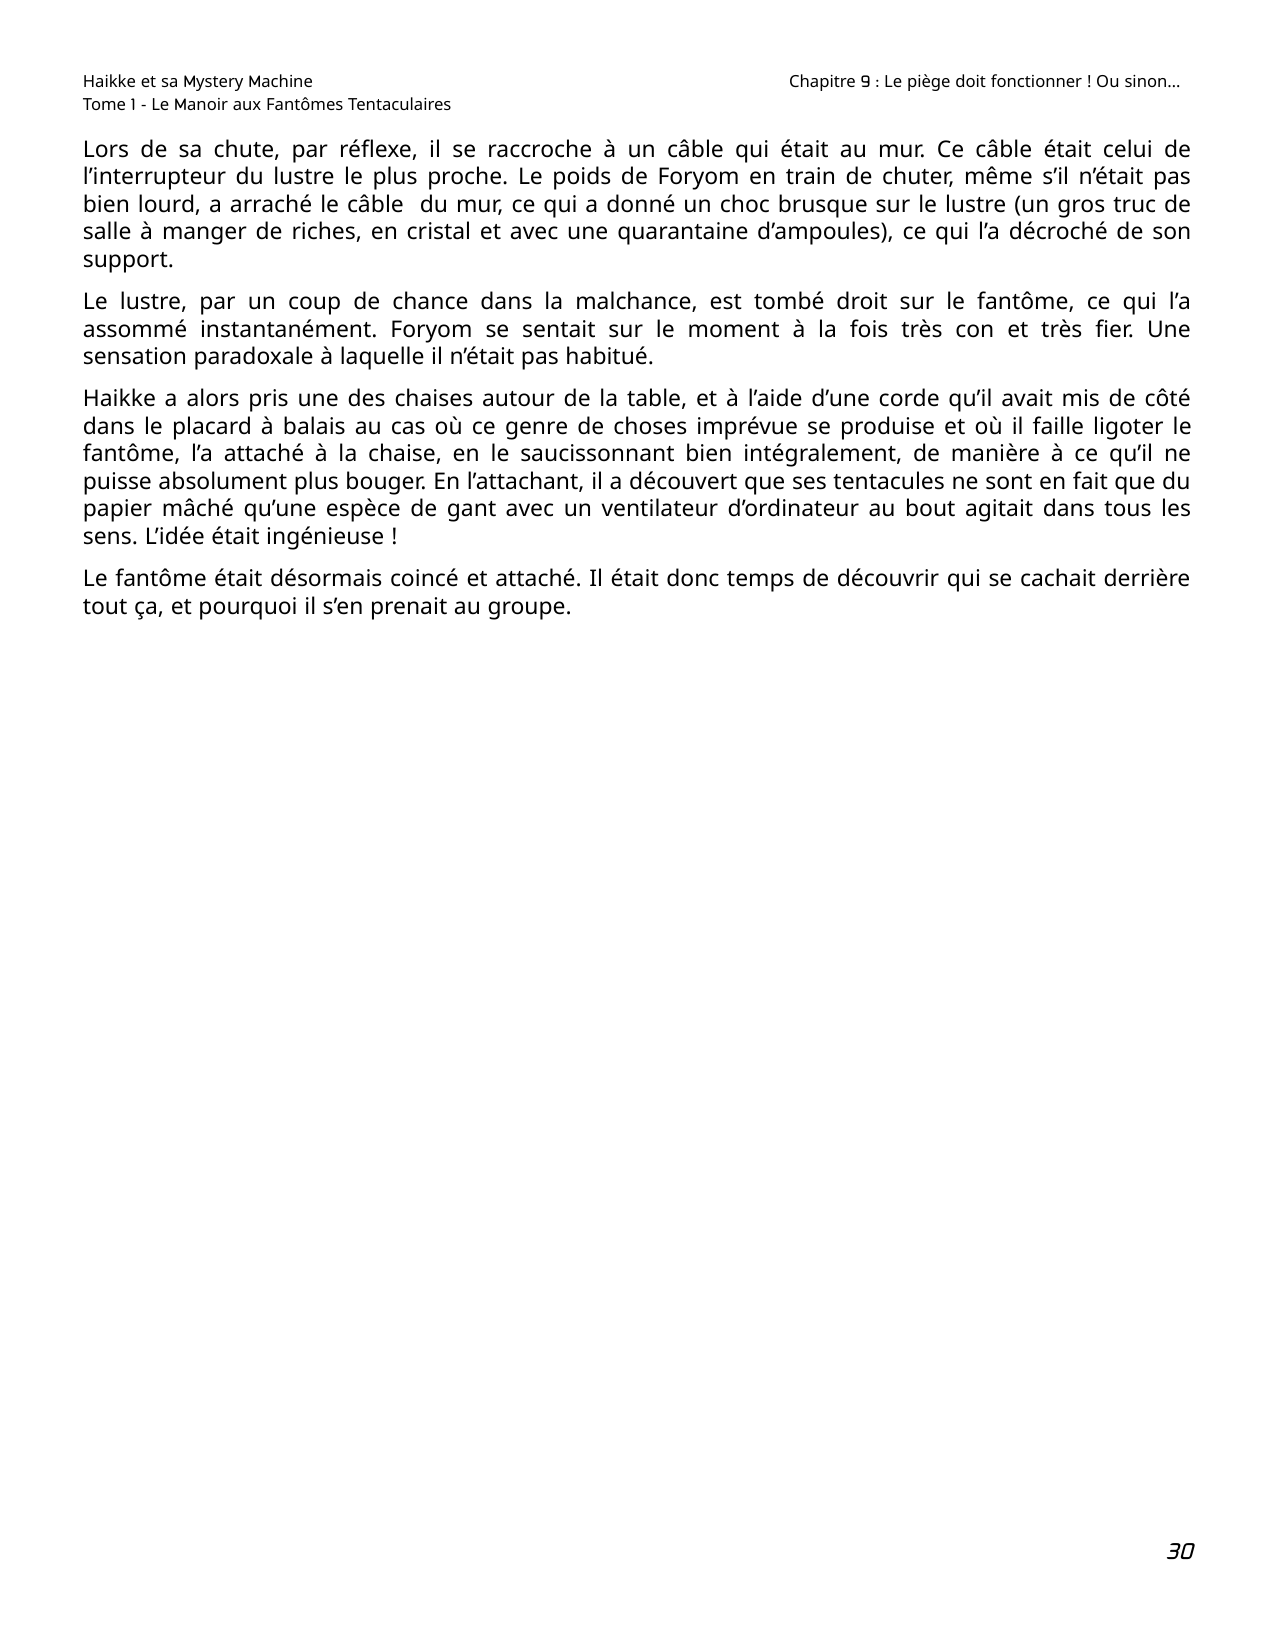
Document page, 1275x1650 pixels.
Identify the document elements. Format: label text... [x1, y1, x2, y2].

text Haikke a alors pris une des chaises autour de la table, et à l’aide d’une corde qu’il avait mis de côté dans le placard à balais au cas où ce genre de choses imprévue se produise et où il faille ligoter le fantôme, l’a attaché à la chaise, en le saucissonnant bien intégralement, de manière à ce qu’il ne puisse absolument plus bouger. En l’attachant, il a découvert que ses tentacules ne sont en fait que du papier mâché qu’une espèce de gant avec un ventilateur d’ordinateur au bout agitait dans tous les sens. L’idée était ingénieuse ! [83, 384, 1192, 549]
text Le fantôme était désormais coincé et attaché. Il était donc temps de découvrir qui se cachait derrière tout ça, et pourquoi il s’en prenait au groupe. [83, 564, 1192, 619]
text Lors de sa chute, par réflexe, il se raccroche à un câble qui était au mur. Ce câble était celui de l’interrupteur du lustre le plus proche. Le poids de Foryom en train de chuter, même s’il n’était pas bien lourd, a arraché le câble du mur, ce qui a donné un choc brusque sur le lustre (un gros truc de salle à manger de riches, en cristal et avec une quarantaine d’ampoules), ce qui l’a décroché de son support. [83, 134, 1192, 272]
text Le lustre, par un coup de chance dans la malchance, est tombé droit sur le fantôme, ce qui l’a assommé instantanément. Foryom se sentait sur le moment à la fois très con et très fier. Une sensation paradoxale à laquelle il n’était pas habitué. [83, 287, 1192, 369]
